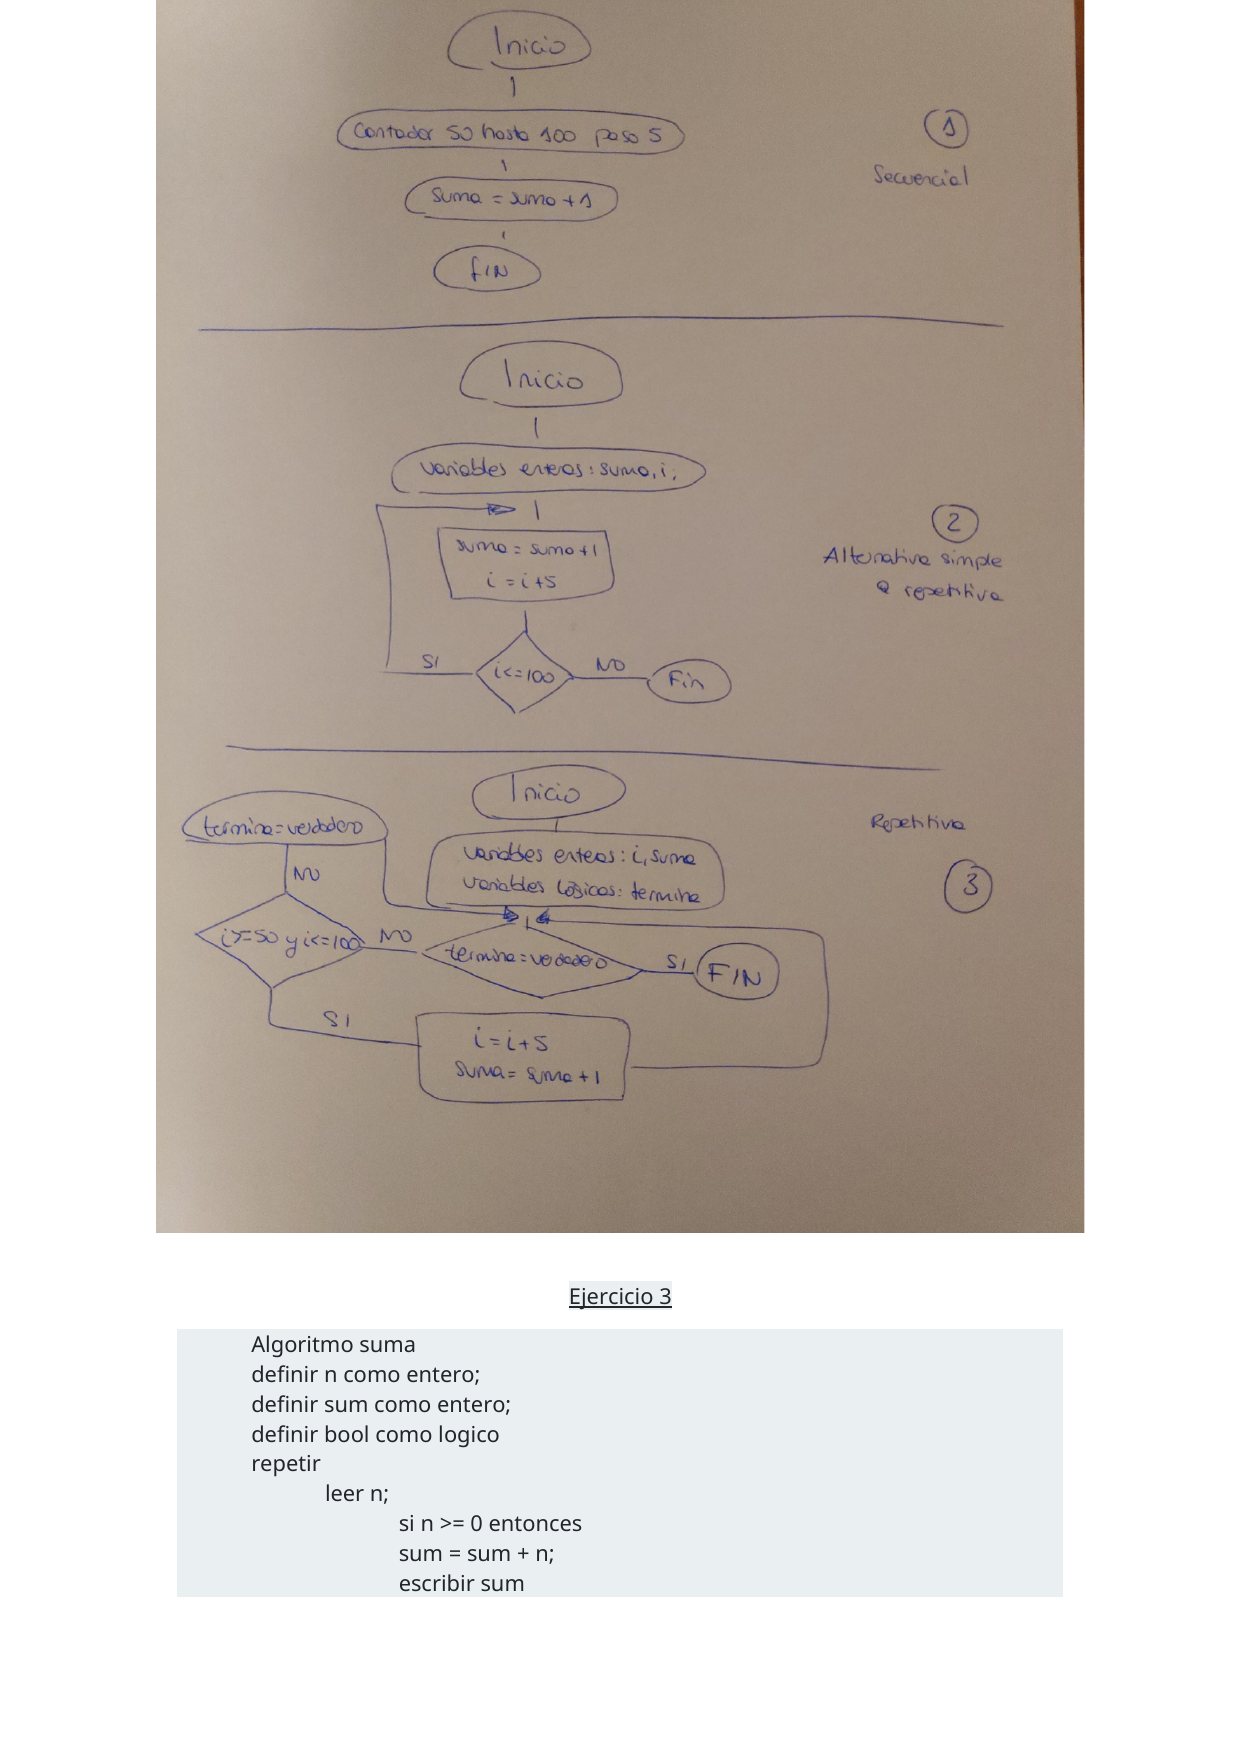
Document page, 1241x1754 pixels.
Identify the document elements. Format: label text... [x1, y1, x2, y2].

text definir n como entero; [177, 1359, 1063, 1389]
text leer n; [177, 1478, 1063, 1508]
text Ejercicio 3 [177, 1281, 1063, 1310]
text definir sum como entero; [177, 1389, 1063, 1418]
text si n >= 0 entonces [177, 1508, 1063, 1538]
text escribir sum [177, 1567, 1063, 1597]
text sum = sum + n; [177, 1538, 1063, 1567]
text definir bool como logico [177, 1418, 1063, 1448]
text Algoritmo suma [177, 1329, 1063, 1359]
text repetir [177, 1448, 1063, 1478]
